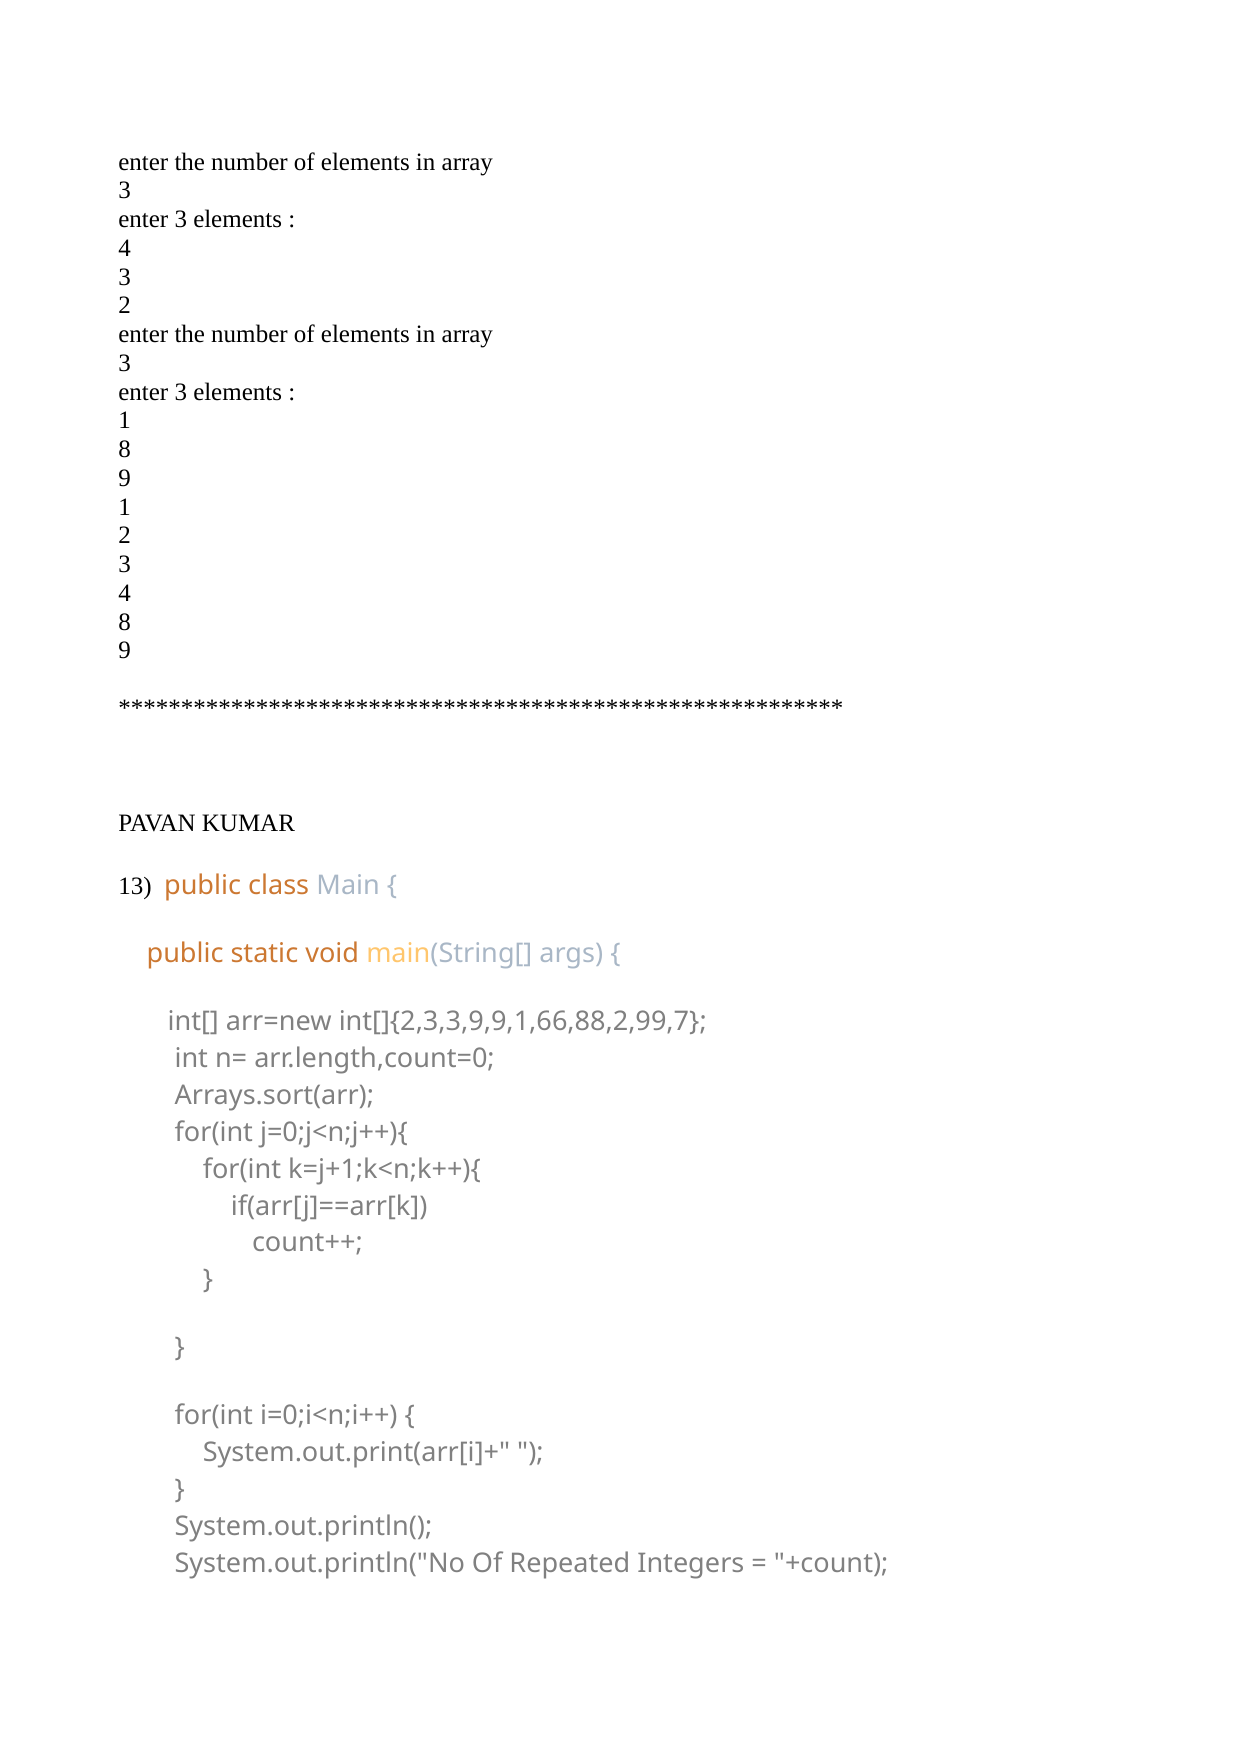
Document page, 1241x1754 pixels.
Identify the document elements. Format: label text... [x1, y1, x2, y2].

text 9 [118, 636, 1122, 664]
text 1 [118, 406, 1122, 434]
text 4 [118, 578, 1122, 607]
text 1 [118, 492, 1122, 521]
text 8 [118, 434, 1122, 463]
text ********************************************************** [118, 693, 1122, 722]
text 2 [118, 291, 1122, 319]
text 4 [118, 233, 1122, 262]
text enter the number of elements in array [118, 319, 1122, 348]
text 8 [118, 607, 1122, 636]
text 3 [118, 549, 1122, 578]
text enter 3 elements : [118, 377, 1122, 406]
text 3 [118, 176, 1122, 204]
text PAVAN KUMAR [118, 808, 1122, 837]
text 13) public class Main { public static void main(String[] args) { int[] arr=new int[]{2,3,3,9,9,1,66,88,2,99,7}; int n= arr.length,count=0; Arrays.sort(arr); for(int j=0;j<n;j++){ for(int k=j+1;k<n;k++){ if(arr[j]==arr[k]) count++; } } for(int i=0;i<n;i++) { System.out.print(arr[i]+" "); } System.out.println(); System.out.println("No Of Repeated Integers = "+count); [118, 866, 1122, 1609]
text 9 [118, 463, 1122, 492]
text enter 3 elements : [118, 204, 1122, 233]
text 3 [118, 262, 1122, 291]
text 2 [118, 521, 1122, 549]
text enter the number of elements in array [118, 147, 1122, 176]
text 3 [118, 348, 1122, 377]
